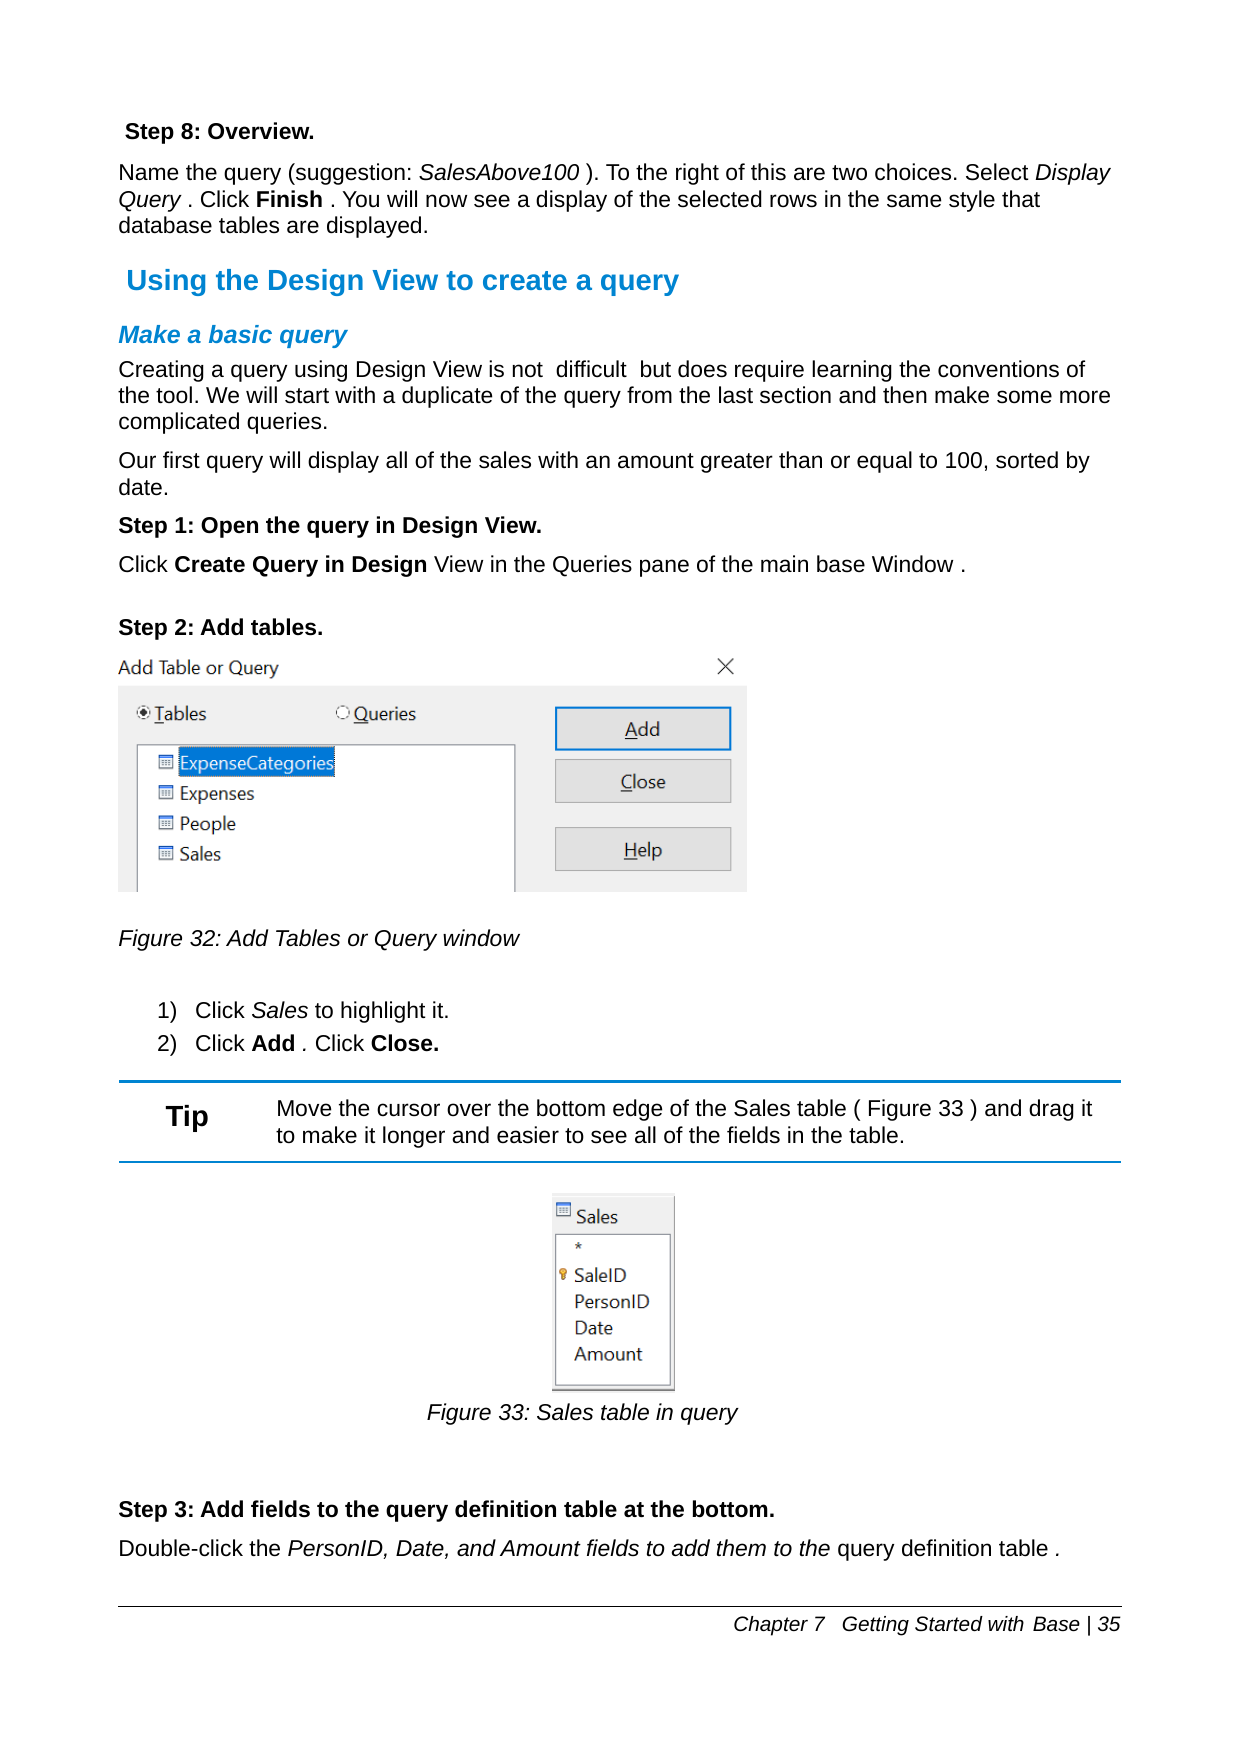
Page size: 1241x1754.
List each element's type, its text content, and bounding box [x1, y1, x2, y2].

table_header Tip [119, 1083, 255, 1161]
picture [552, 1193, 675, 1393]
subtitle Using the Design View to create a query [118, 263, 1122, 296]
text Figure 33: Sales table in query [427, 1399, 807, 1425]
table_header Move the cursor over the bottom edge of the Sales table ( Figure 33 ) and drag it to make it longer and easier to see all of the fields in the table. [255, 1083, 1121, 1161]
text Step 8: Overview. [118, 118, 1122, 144]
text Our first query will display all of the sales with an amount greater than or equal to 100, sorted by date. [118, 447, 1122, 500]
text Figure 32: Add Tables or Query window [118, 924, 762, 951]
subtitle Make a basic query [118, 320, 1122, 349]
text Click Create Query in Design View in the Queries pane of the main base Window . [118, 551, 1122, 577]
list Click Add . Click Close. [177, 1030, 1122, 1056]
text Double-click the PersonID, Date, and Amount fields to add them to the query definition table . [118, 1535, 1122, 1561]
text Step 3: Add fields to the query definition table at the bottom. [118, 1496, 1122, 1522]
text Creating a query using Design View is not difficult but does require learning the conventions of the tool. We will start with a duplicate of the query from the last section and then make some more complicated queries. [118, 356, 1122, 434]
picture [118, 648, 747, 892]
text Name the query (suggestion: SalesAbove100 ). To the right of this are two choices. Select Display Query . Click Finish . You will now see a display of the selected rows in the same style that database tables are displayed. [118, 159, 1122, 238]
list Click Sales to highlight it. [177, 997, 1122, 1024]
text Step 2: Add tables. [118, 614, 1122, 640]
text Step 1: Open the query in Design View. [118, 512, 1122, 539]
